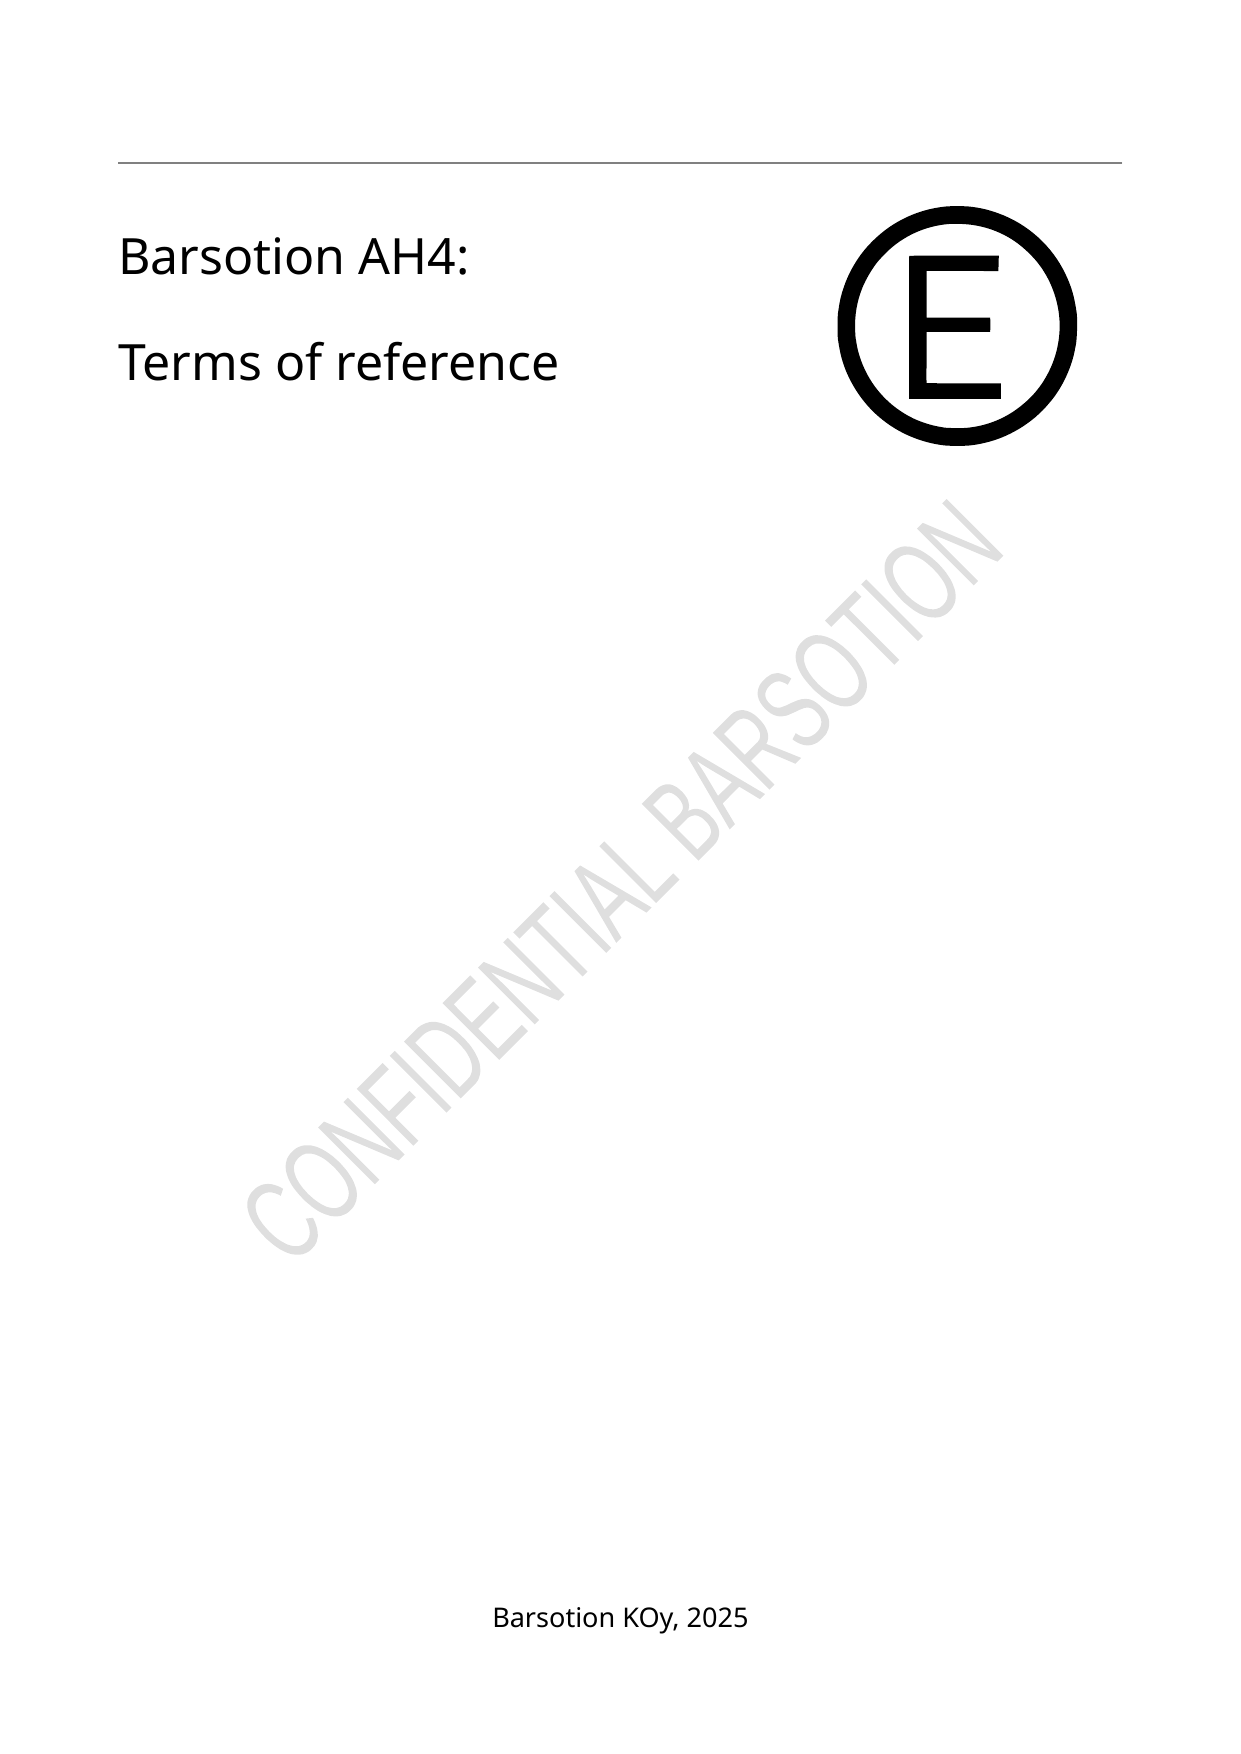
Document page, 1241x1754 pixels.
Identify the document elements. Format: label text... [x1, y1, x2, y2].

title [856, 327, 909, 395]
title [863, 224, 1052, 289]
title [1057, 327, 1122, 395]
title Barsotion AH4: [118, 221, 897, 289]
title [1018, 221, 1122, 289]
title Terms of reference [118, 327, 858, 395]
title [927, 327, 1059, 395]
